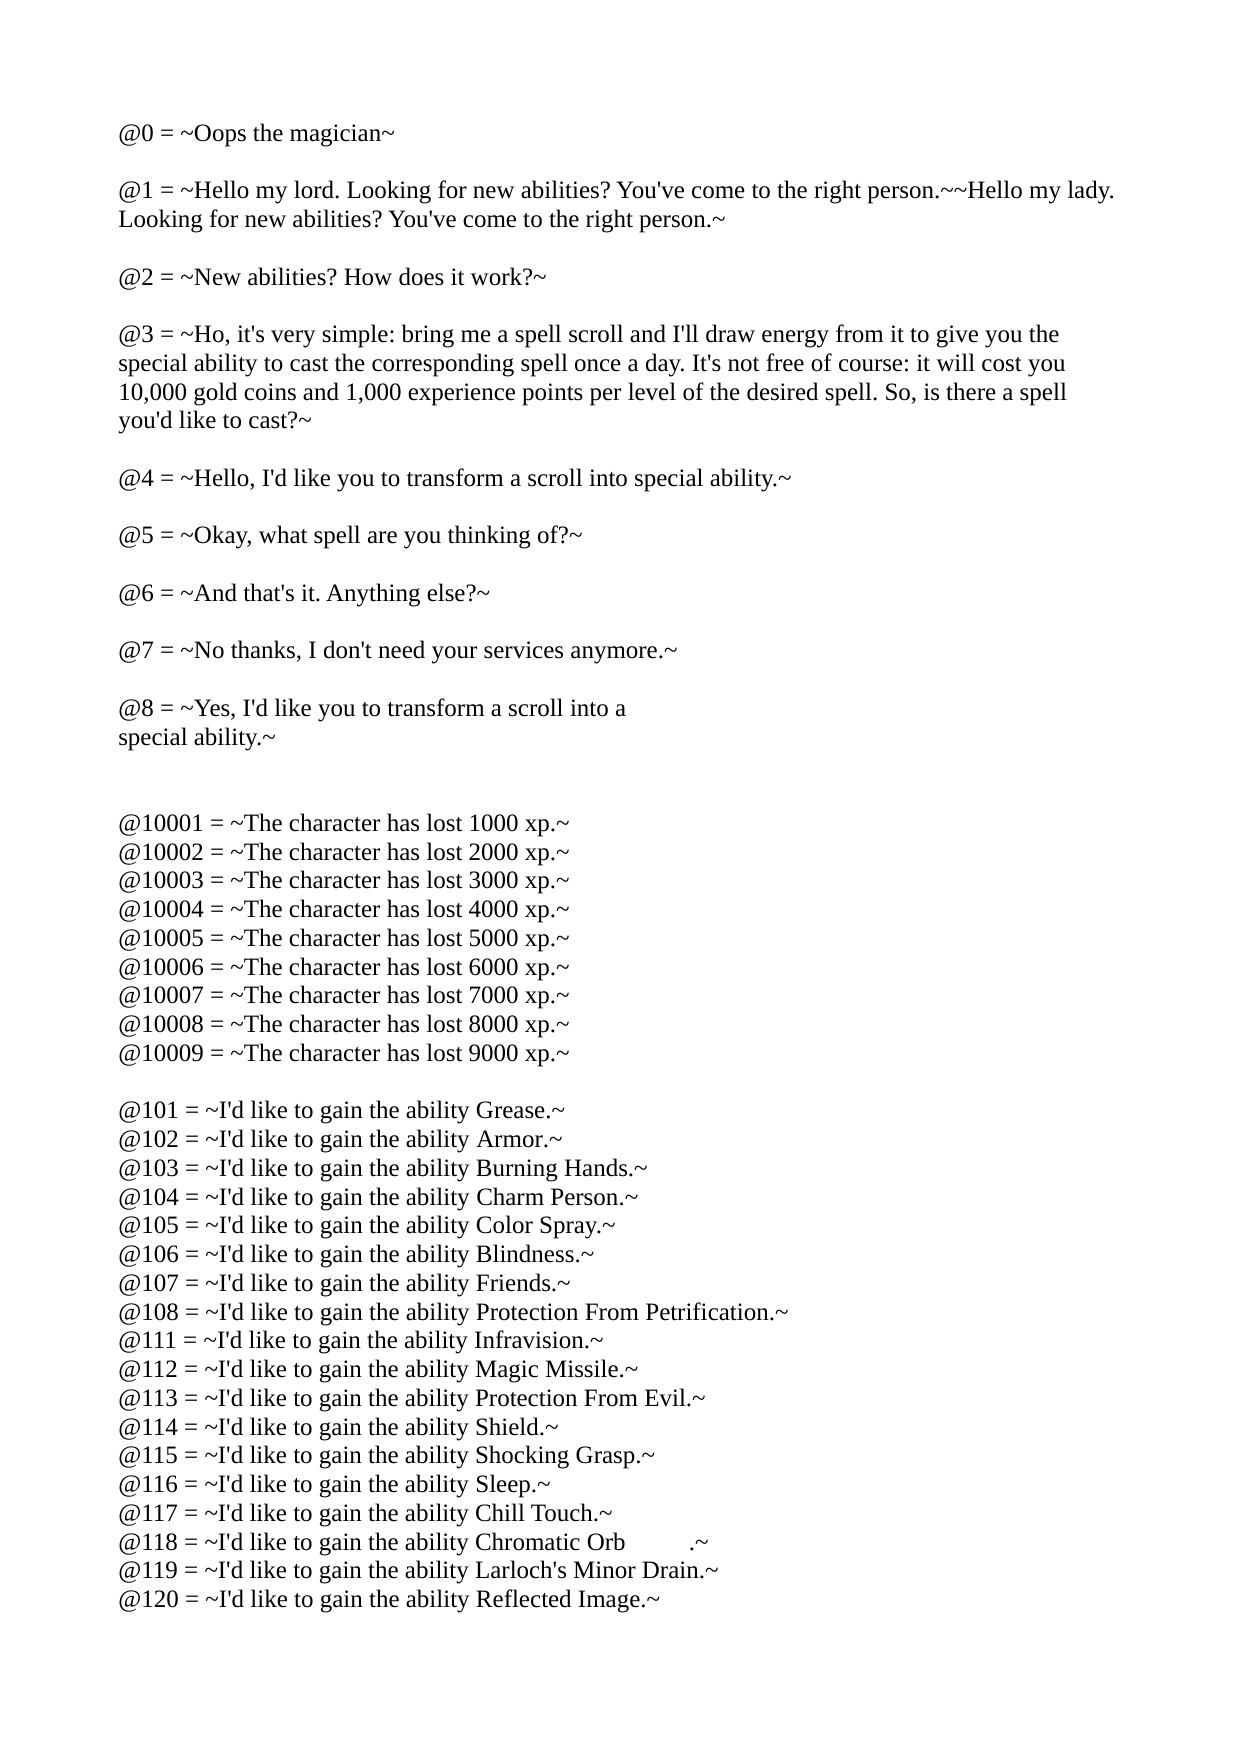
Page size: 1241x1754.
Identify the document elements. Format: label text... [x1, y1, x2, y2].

text @10003 = ~The character has lost 3000 xp.~ [118, 866, 1122, 894]
text @111 = ~I'd like to gain the ability Infravision.~ [118, 1326, 1122, 1354]
text @10007 = ~The character has lost 7000 xp.~ [118, 981, 1122, 1009]
text @103 = ~I'd like to gain the ability Burning Hands.~ [118, 1153, 1122, 1182]
text @119 = ~I'd like to gain the ability Larloch's Minor Drain.~ [118, 1556, 1122, 1584]
text @115 = ~I'd like to gain the ability Shocking Grasp.~ [118, 1441, 1122, 1469]
text @10008 = ~The character has lost 8000 xp.~ [118, 1009, 1122, 1038]
text @10002 = ~The character has lost 2000 xp.~ [118, 837, 1122, 866]
text @120 = ~I'd like to gain the ability Reflected Image.~ [118, 1584, 1122, 1613]
text @112 = ~I'd like to gain the ability Magic Missile.~ [118, 1354, 1122, 1383]
text @10004 = ~The character has lost 4000 xp.~ [118, 894, 1122, 923]
text @118 = ~I'd like to gain the ability Chromatic Orb .~ [118, 1527, 1122, 1556]
text @108 = ~I'd like to gain the ability Protection From Petrification.~ [118, 1297, 1122, 1326]
text @10006 = ~The character has lost 6000 xp.~ [118, 952, 1122, 981]
text @116 = ~I'd like to gain the ability Sleep.~ [118, 1469, 1122, 1498]
text @104 = ~I'd like to gain the ability Charm Person.~ [118, 1182, 1122, 1211]
text @105 = ~I'd like to gain the ability Color Spray.~ [118, 1211, 1122, 1239]
text @106 = ~I'd like to gain the ability Blindness.~ [118, 1239, 1122, 1268]
text @101 = ~I'd like to gain the ability Grease.~ [118, 1096, 1122, 1124]
text @10009 = ~The character has lost 9000 xp.~ [118, 1038, 1122, 1067]
text @114 = ~I'd like to gain the ability Shield.~ [118, 1412, 1122, 1441]
text @1 = ~Hello my lord. Looking for new abilities? You've come to the right person.~~Hello my lady. Looking for new abilities? You've come to the right person.~ @2 = ~New abilities? How does it work?~ @3 = ~Ho, it's very simple: bring me a spell scroll and I'll draw energy from it to give you the special ability to cast the corresponding spell once a day. It's not free of course: it will cost you 10,000 gold coins and 1,000 experience points per level of the desired spell. So, is there a spell you'd like to cast?~ @4 = ~Hello, I'd like you to transform a scroll into special ability.~ @5 = ~Okay, what spell are you thinking of?~ @6 = ~And that's it. Anything else?~ @7 = ~No thanks, I don't need your services anymore.~ @8 = ~Yes, I'd like you to transform a scroll into a special ability.~ [118, 147, 1122, 779]
text @0 = ~Oops the magician~ [118, 118, 1122, 147]
text @10001 = ~The character has lost 1000 xp.~ [118, 808, 1122, 837]
text @102 = ~I'd like to gain the ability Armor.~ [118, 1124, 1122, 1153]
text @113 = ~I'd like to gain the ability Protection From Evil.~ [118, 1383, 1122, 1412]
text @10005 = ~The character has lost 5000 xp.~ [118, 923, 1122, 952]
text @107 = ~I'd like to gain the ability Friends.~ [118, 1268, 1122, 1297]
text @117 = ~I'd like to gain the ability Chill Touch.~ [118, 1498, 1122, 1527]
